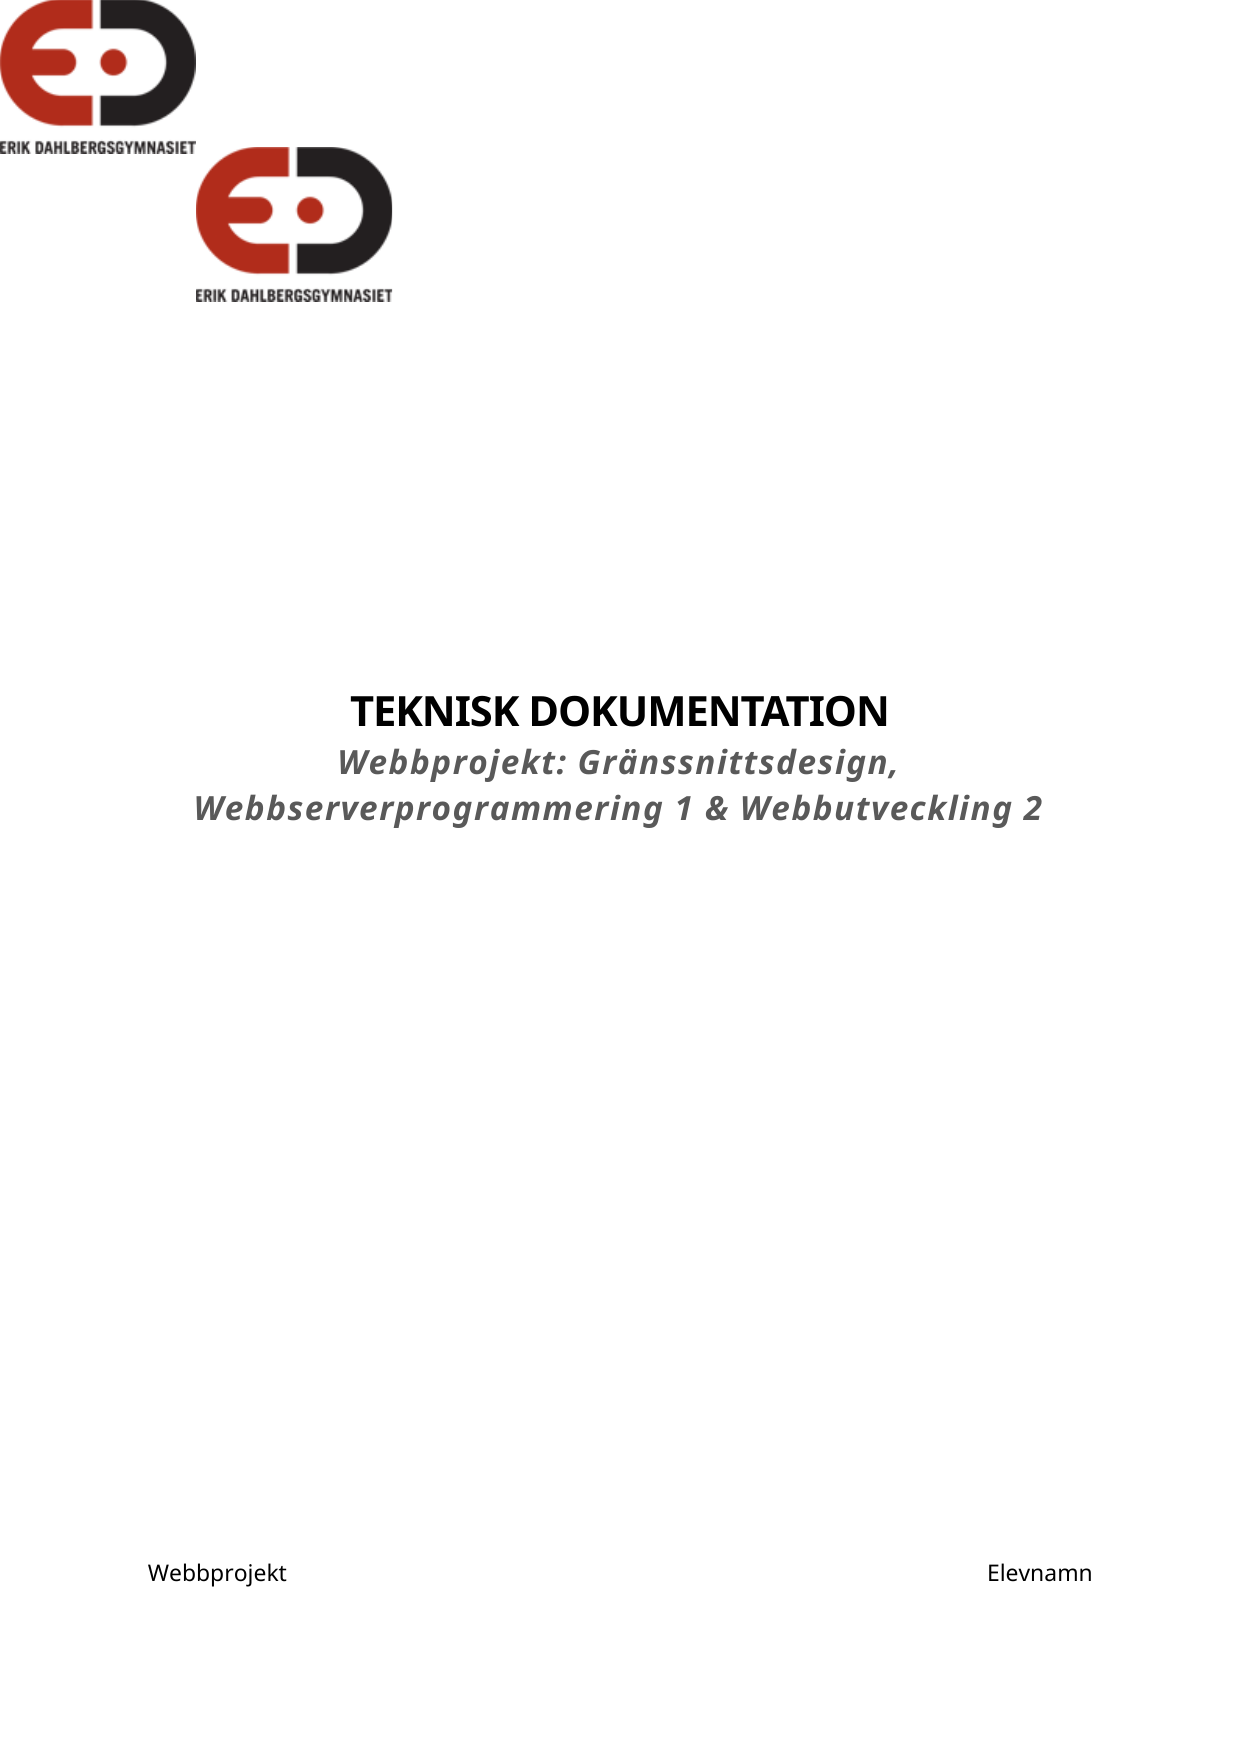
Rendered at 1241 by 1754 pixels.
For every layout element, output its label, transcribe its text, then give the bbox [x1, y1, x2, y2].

picture [0, 0, 393, 302]
text Webbprojekt Elevnamn [148, 1495, 1093, 1588]
title TEKNISK DOKUMENTATION [148, 682, 1093, 739]
subtitle Webbprojekt: Gränssnittsdesign, Webbserverprogrammering 1 & Webbutveckling 2 [148, 739, 1093, 830]
